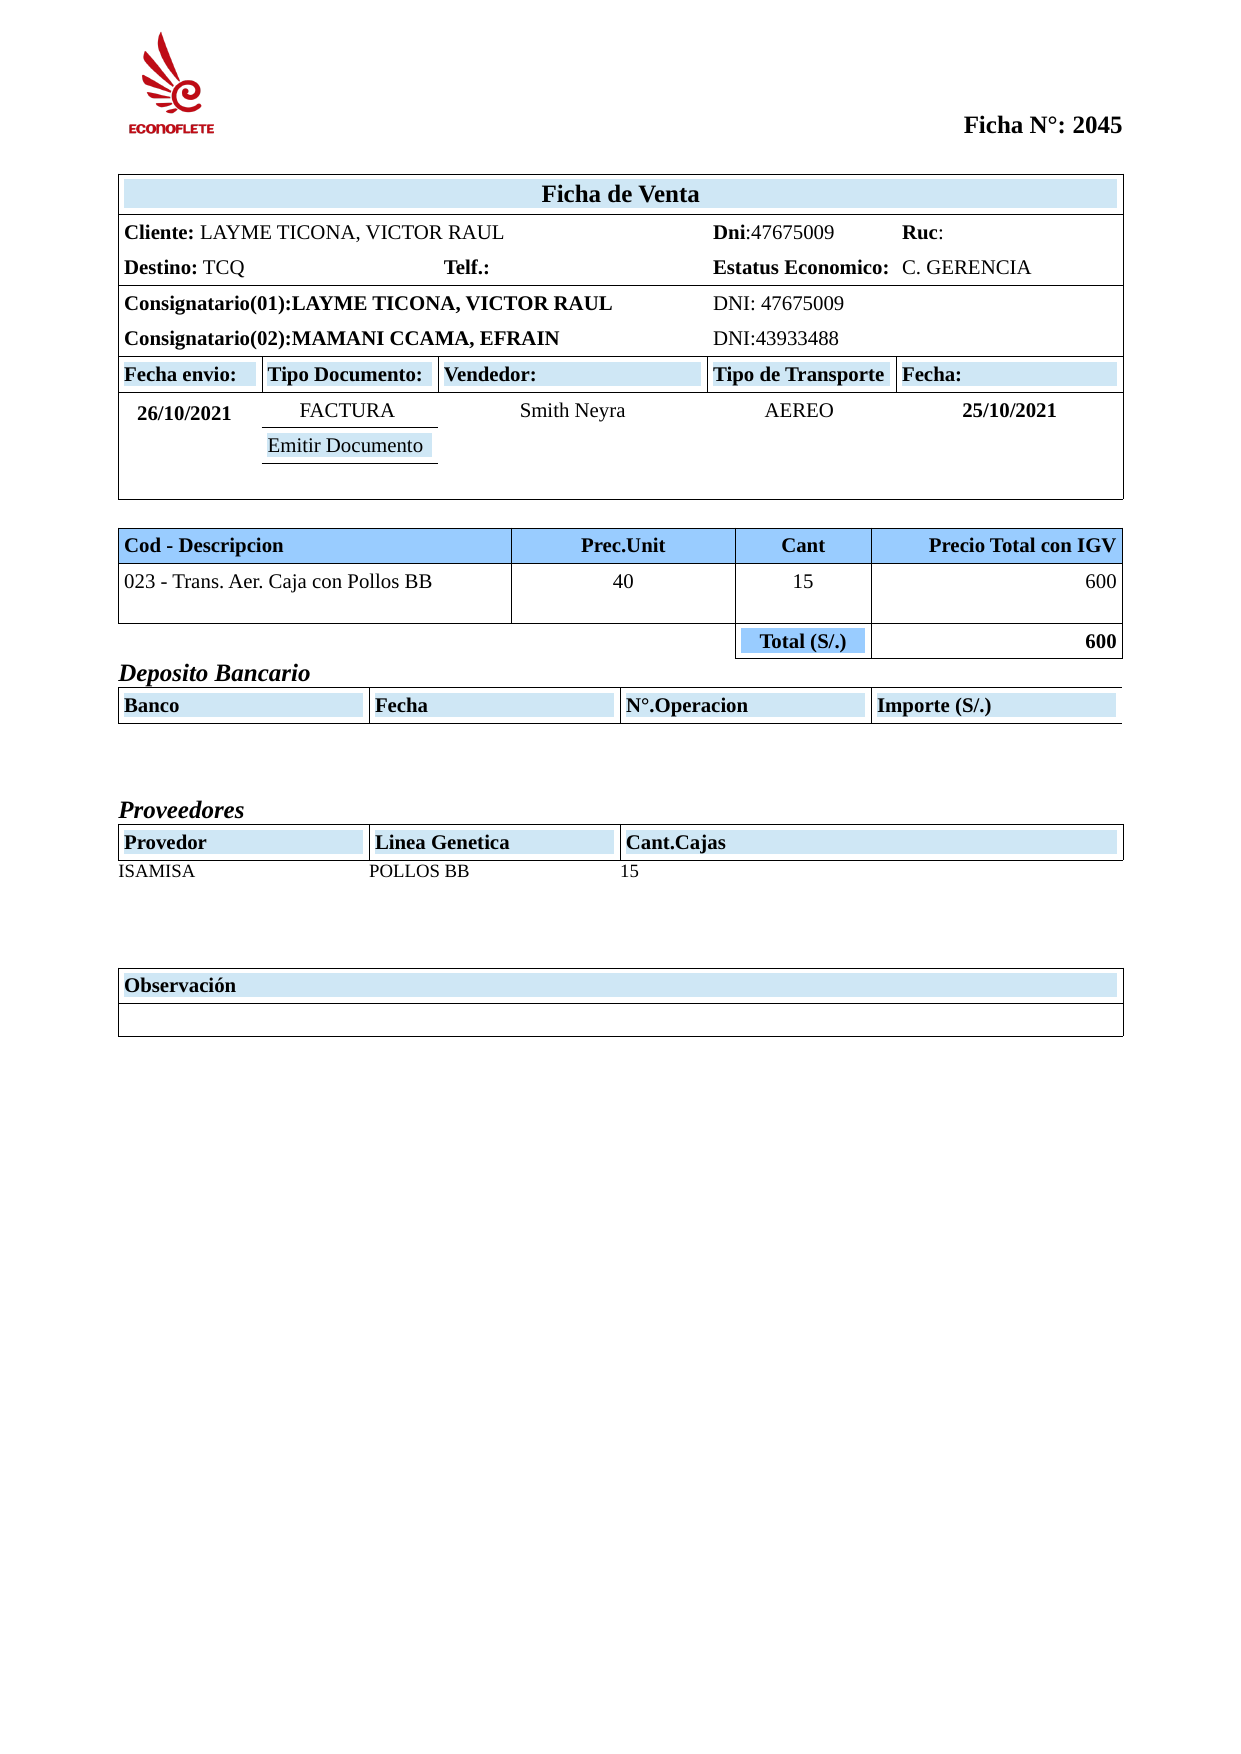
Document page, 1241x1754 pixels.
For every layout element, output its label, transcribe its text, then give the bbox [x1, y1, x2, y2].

table_header Fecha [370, 688, 620, 723]
table_cell [620, 881, 1123, 903]
table_cell ISAMISA [118, 861, 369, 881]
table_cell [262, 464, 438, 498]
table_cell 600 [872, 624, 1122, 658]
table_cell Consignatario(01):LAYME TICONA, VICTOR RAUL [119, 286, 707, 321]
table_cell 15 [620, 861, 1123, 881]
table_cell Fecha envio: [119, 357, 262, 392]
table_header Cant [736, 529, 871, 563]
table_cell [118, 924, 369, 946]
picture [118, 31, 225, 134]
table_cell [369, 771, 620, 795]
table_cell [871, 724, 1122, 747]
table_header Observación [119, 969, 1123, 1003]
text Deposito Bancario [118, 658, 1122, 687]
table_cell Dni:47675009 [707, 215, 896, 249]
text Proveedores [118, 795, 1122, 824]
table_cell Ruc: [896, 215, 1123, 249]
table_cell Fecha: [897, 357, 1123, 392]
table_cell [871, 747, 1122, 771]
table_cell [369, 881, 620, 903]
table_cell 023 - Trans. Aer. Caja con Pollos BB [119, 564, 511, 623]
table_cell POLLOS BB [369, 861, 620, 881]
table_cell [620, 747, 871, 771]
table_cell [369, 747, 620, 771]
table_cell Total (S/.) [736, 624, 871, 658]
table_header Cant.Cajas [621, 825, 1123, 859]
table_cell [118, 771, 369, 795]
table_cell FACTURA [262, 393, 438, 427]
table_cell [118, 946, 369, 967]
table_cell [119, 1004, 1123, 1036]
table_cell Tipo Documento: [263, 357, 438, 392]
table_cell [118, 724, 369, 747]
table_cell Telf.: [438, 249, 707, 285]
table_cell DNI: 47675009 [707, 286, 1123, 321]
table_cell [369, 724, 620, 747]
table_cell AEREO [707, 393, 896, 498]
table_header Linea Genetica [370, 825, 620, 859]
table_cell [511, 624, 735, 658]
table_header Provedor [119, 825, 369, 859]
table_cell Estatus Economico: [707, 249, 896, 285]
table_cell [369, 903, 620, 924]
table_cell [118, 747, 369, 771]
table_cell Smith Neyra [438, 393, 707, 498]
table_cell [118, 881, 369, 903]
table_cell 15 [736, 564, 871, 623]
table_cell Cliente: LAYME TICONA, VICTOR RAUL [119, 215, 707, 249]
table_cell Emitir Documento [262, 428, 438, 463]
table_cell [620, 771, 871, 795]
table_cell Consignatario(02):MAMANI CCAMA, EFRAIN [119, 321, 707, 356]
table_cell 26/10/2021 [119, 393, 262, 498]
table_header Ficha de Venta [119, 175, 1123, 214]
table_cell Destino: TCQ [119, 249, 438, 285]
table_cell 40 [512, 564, 735, 623]
table_header Cod - Descripcion [119, 529, 511, 563]
table_cell [620, 903, 1123, 924]
table_header Prec.Unit [512, 529, 735, 563]
table_cell Vendedor: [439, 357, 707, 392]
table_cell [871, 771, 1122, 795]
table_cell [620, 924, 1123, 946]
table_cell [118, 624, 511, 658]
table_header Importe (S/.) [872, 688, 1122, 723]
table_header Banco [119, 688, 369, 723]
table_cell Tipo de Transporte [708, 357, 896, 392]
table_header N°.Operacion [621, 688, 871, 723]
table_cell [369, 924, 620, 946]
table_cell [118, 903, 369, 924]
table_cell [369, 946, 620, 967]
table_header Precio Total con IGV [872, 529, 1122, 563]
table_cell DNI:43933488 [707, 321, 1123, 356]
table_cell [620, 946, 1123, 967]
table_cell 25/10/2021 [896, 393, 1123, 498]
table_cell [620, 724, 871, 747]
table_cell 600 [872, 564, 1122, 623]
table_cell C. GERENCIA [896, 249, 1123, 285]
